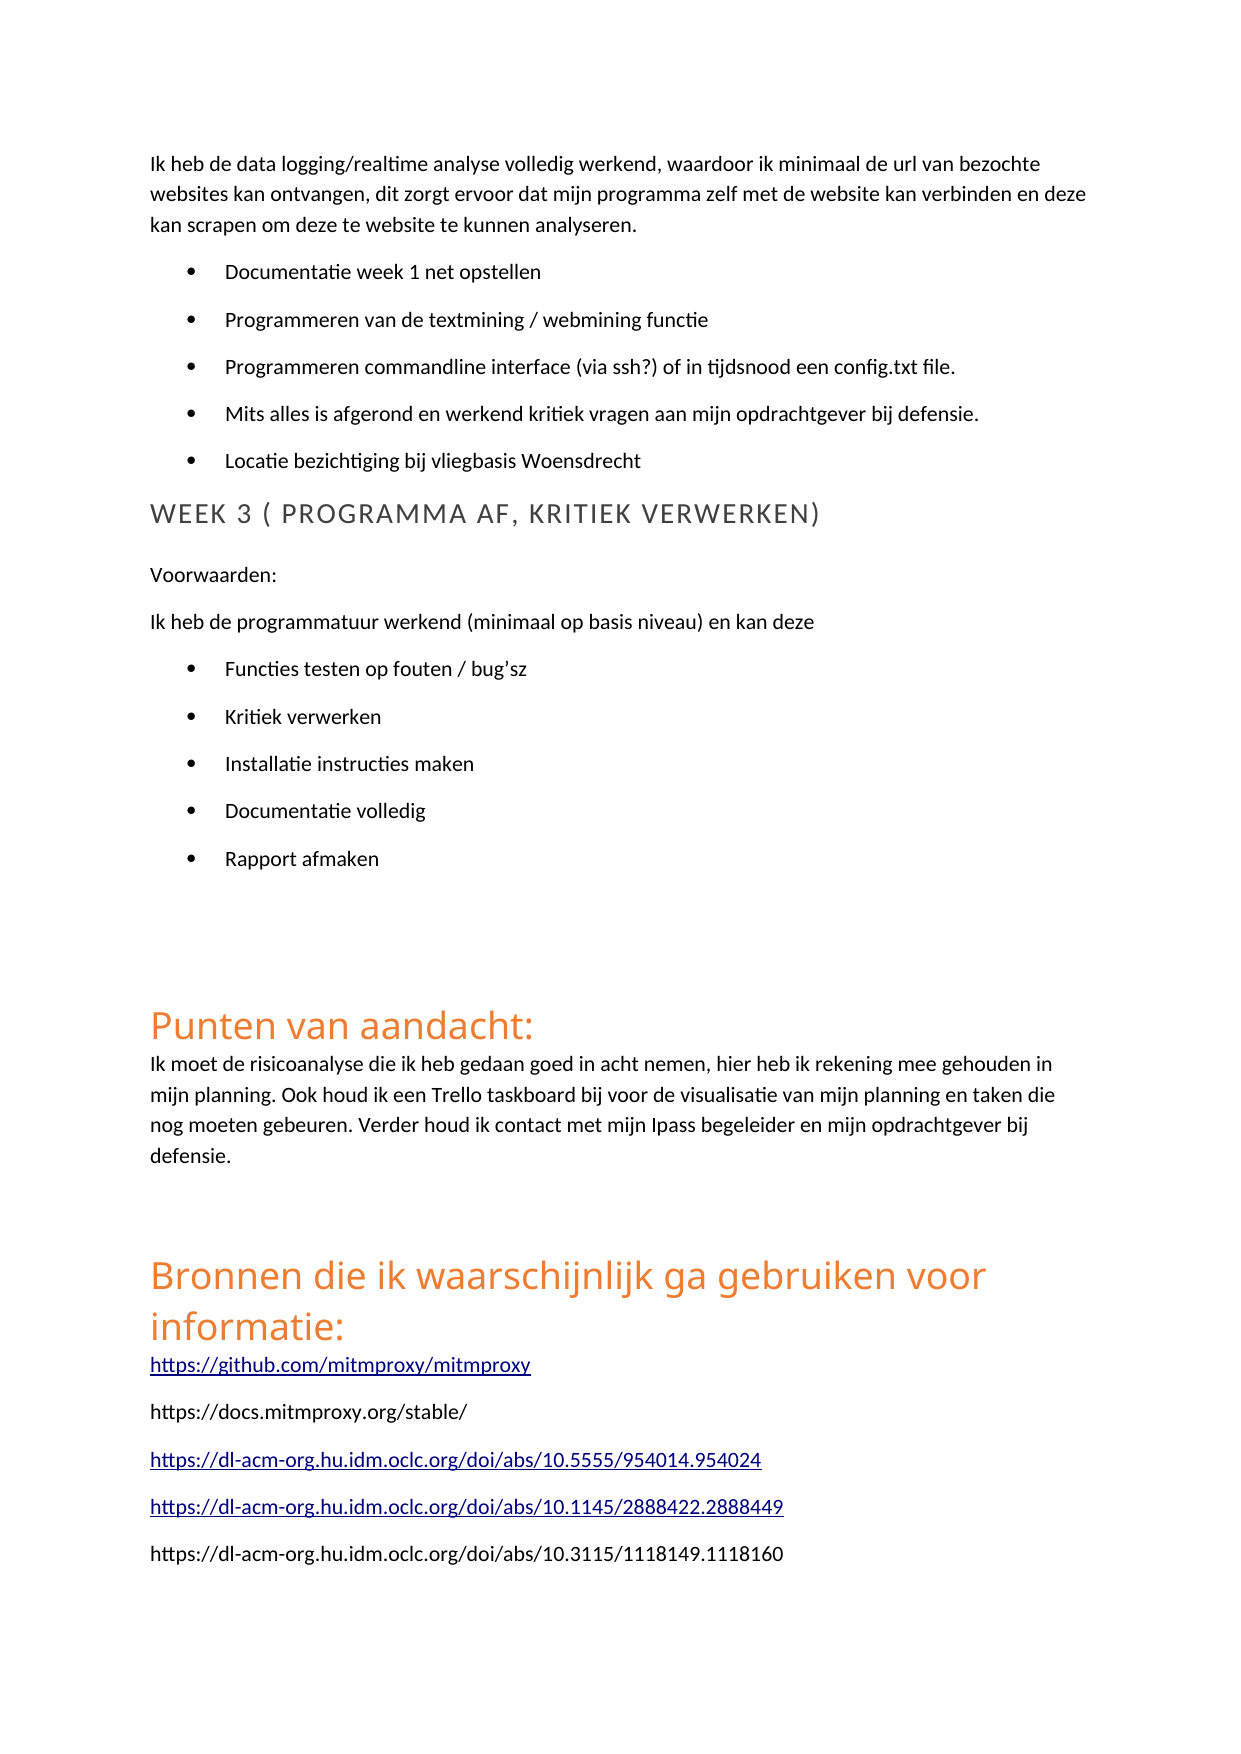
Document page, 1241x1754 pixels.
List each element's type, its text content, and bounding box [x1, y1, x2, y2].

text https://dl-acm-org.hu.idm.oclc.org/doi/abs/10.1145/2888422.2888449 [150, 1493, 1090, 1520]
subtitle Punten van aandacht: [150, 999, 1090, 1050]
list Programmeren van de textmining / webmining functie [187, 306, 1090, 332]
list Documentatie volledig [187, 797, 1090, 824]
list Functies testen op fouten / bug’sz [187, 656, 1090, 682]
text https://dl-acm-org.hu.idm.oclc.org/doi/abs/10.3115/1118149.1118160 [150, 1540, 1090, 1567]
list Rapport afmaken [187, 845, 1090, 871]
list Installatie instructies maken [187, 750, 1090, 777]
text Voorwaarden: [150, 561, 1090, 588]
text https://docs.mitmproxy.org/stable/ [150, 1398, 1090, 1425]
text https://dl-acm-org.hu.idm.oclc.org/doi/abs/10.5555/954014.954024 [150, 1446, 1090, 1472]
list Kritiek verwerken [187, 703, 1090, 729]
subtitle Week 3 ( Programma af, kritiek verwerken) [150, 495, 1090, 531]
text Ik heb de programmatuur werkend (minimaal op basis niveau) en kan deze [150, 608, 1090, 635]
subtitle Bronnen die ik waarschijnlijk ga gebruiken voor informatie: [150, 1249, 1090, 1351]
text Ik heb de data logging/realtime analyse volledig werkend, waardoor ik minimaal de url van bezochte websites kan ontvangen, dit zorgt ervoor dat mijn programma zelf met de website kan verbinden en deze kan scrapen om deze te website te kunnen analyseren. [150, 150, 1090, 238]
list Programmeren commandline interface (via ssh?) of in tijdsnood een config.txt file. [187, 353, 1090, 380]
list Locatie bezichtiging bij vliegbasis Woensdrecht [187, 448, 1090, 474]
list Documentatie week 1 net opstellen [187, 258, 1090, 285]
list Mits alles is afgerond en werkend kritiek vragen aan mijn opdrachtgever bij defensie. [187, 400, 1090, 427]
text https://github.com/mitmproxy/mitmproxy [150, 1351, 1090, 1378]
text Ik moet de risicoanalyse die ik heb gedaan goed in acht nemen, hier heb ik rekening mee gehouden in mijn planning. Ook houd ik een Trello taskboard bij voor de visualisatie van mijn planning en taken die nog moeten gebeuren. Verder houd ik contact met mijn Ipass begeleider en mijn opdrachtgever bij defensie. [150, 1050, 1090, 1169]
